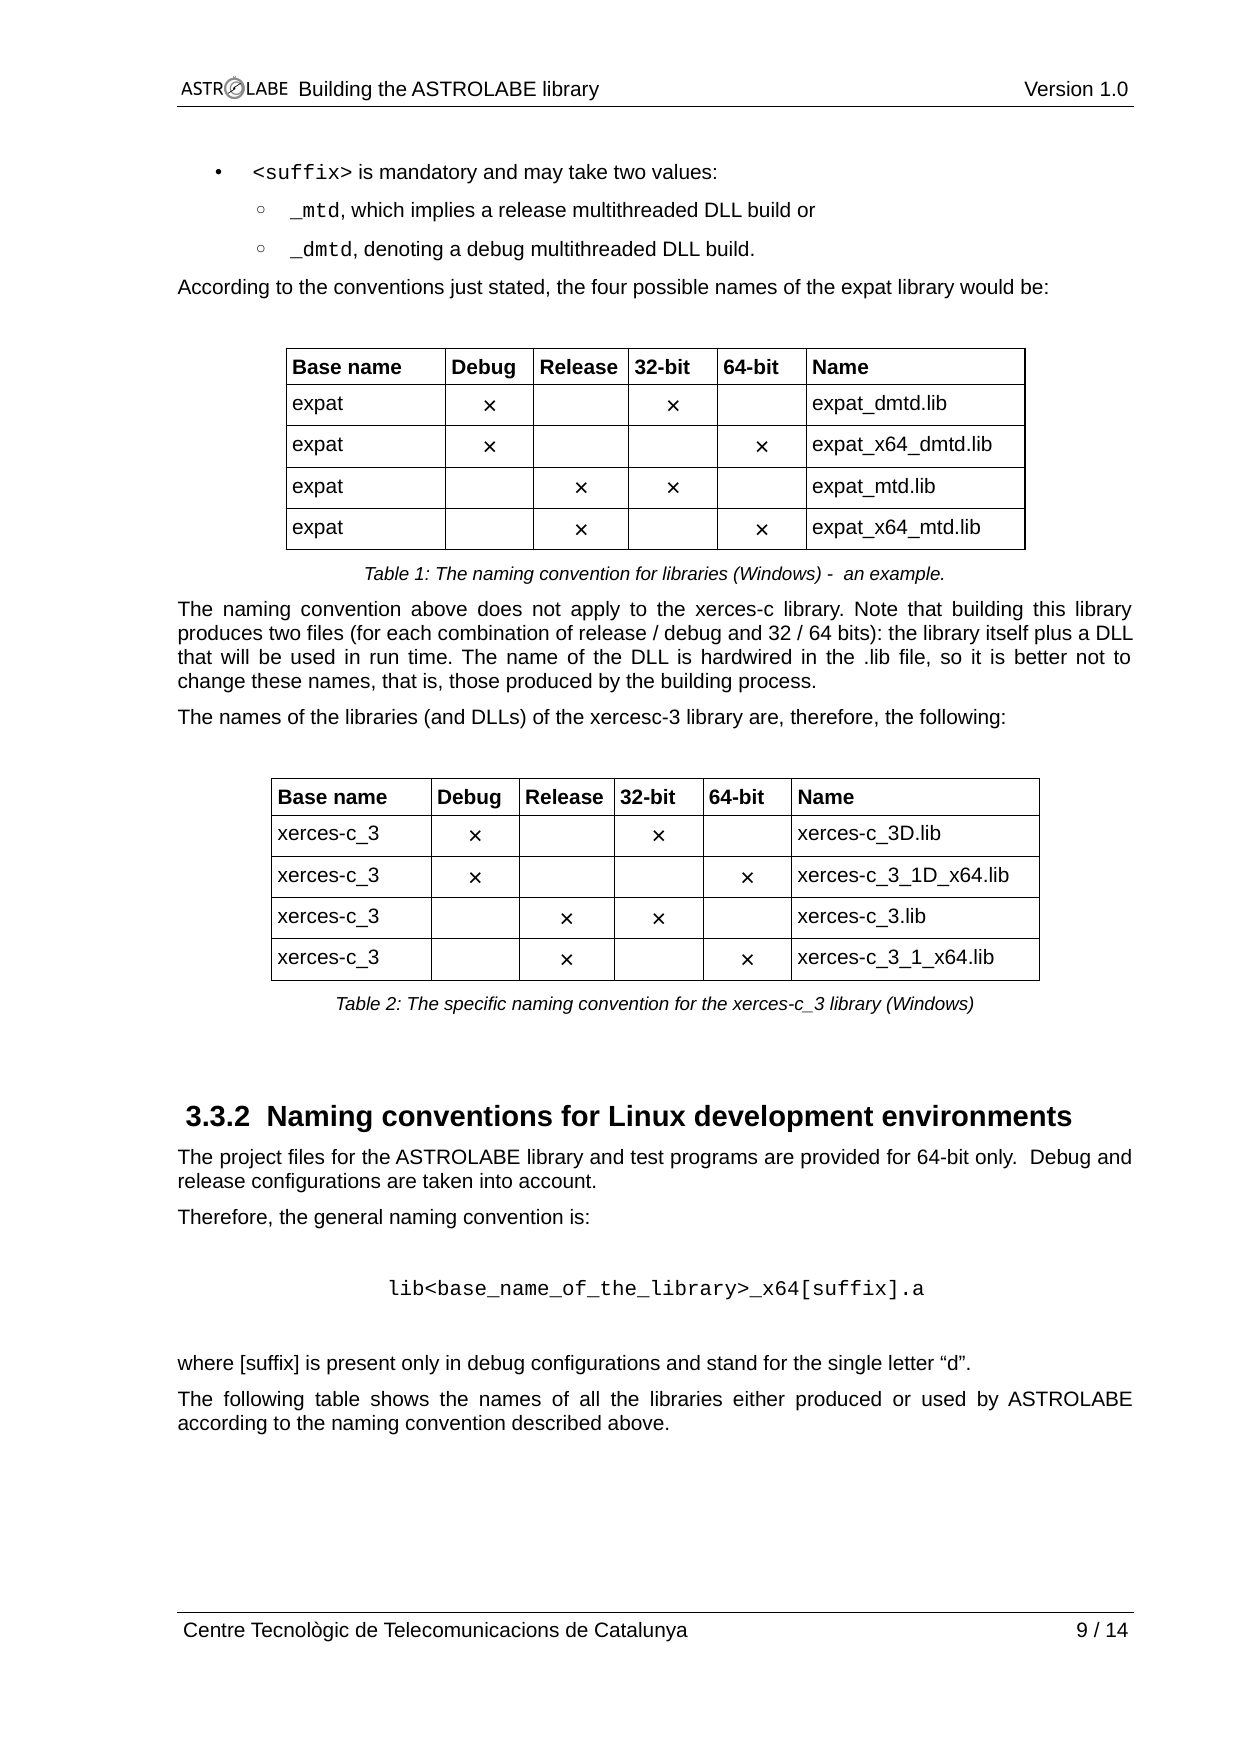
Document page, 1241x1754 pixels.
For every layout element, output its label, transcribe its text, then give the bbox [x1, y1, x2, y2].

table_cell expat [287, 426, 445, 467]
picture [181, 76, 288, 99]
table_cell expat [287, 509, 445, 549]
table_header 32-bit [615, 779, 703, 814]
table_header Base name [272, 779, 431, 814]
table_cell expat_dmtd.lib [807, 385, 1024, 425]
table_cell expat_mtd.lib [807, 468, 1024, 508]
text The following table shows the names of all the libraries either produced or used by ASTROLABE according to the naming convention described above. [177, 1387, 1134, 1435]
table_header Name [792, 779, 1039, 814]
table_cell [629, 426, 717, 467]
table_cell [446, 468, 533, 508]
table_cell × [446, 385, 533, 425]
table_cell xerces-c_3.lib [792, 898, 1039, 938]
table_cell expat_x64_dmtd.lib [807, 426, 1024, 467]
table_cell × [534, 509, 628, 549]
table_cell xerces-c_3_1_x64.lib [792, 939, 1039, 979]
table_cell xerces-c_3_1D_x64.lib [792, 857, 1039, 897]
table_cell [704, 816, 791, 856]
text The names of the libraries (and DLLs) of the xercesc-3 library are, therefore, the following: [177, 705, 1134, 729]
table_header Name [807, 349, 1024, 384]
table_cell × [718, 426, 806, 467]
table_cell [615, 857, 703, 897]
table_header Debug [446, 349, 533, 384]
table_cell [629, 509, 717, 549]
table_cell × [704, 857, 791, 897]
table_cell [520, 857, 614, 897]
table_cell xerces-c_3 [272, 939, 431, 979]
subtitle Naming conventions for Linux development environments [177, 1099, 1134, 1132]
table_cell [615, 939, 703, 979]
text According to the conventions just stated, the four possible names of the expat library would be: [177, 275, 1134, 299]
table_cell [718, 468, 806, 508]
text Table 1: The naming convention for libraries (Windows) - an example. [177, 563, 1134, 584]
table_cell × [432, 816, 519, 856]
table_cell [704, 898, 791, 938]
list <suffix> is mandatory and may take two values: [215, 160, 1134, 186]
list _dmtd, denoting a debug multithreaded DLL build. [252, 236, 1134, 262]
table_cell × [704, 939, 791, 979]
table_cell × [615, 816, 703, 856]
table_cell [432, 939, 519, 979]
text Therefore, the general naming convention is: [177, 1205, 1134, 1229]
table_cell × [432, 857, 519, 897]
table_cell xerces-c_3 [272, 816, 431, 856]
table_cell xerces-c_3 [272, 857, 431, 897]
table_cell × [446, 426, 533, 467]
list _mtd, which implies a release multithreaded DLL build or [252, 198, 1134, 224]
text where [suffix] is present only in debug configurations and stand for the single letter “d”. [177, 1350, 1134, 1374]
text Table 2: The specific naming convention for the xerces-c_3 library (Windows) [177, 993, 1134, 1014]
table_cell expat [287, 468, 445, 508]
table_cell [520, 816, 614, 856]
text The naming convention above does not apply to the xerces-c library. Note that building this library produces two files (for each combination of release / debug and 32 / 64 bits): the library itself plus a DLL that will be used in run time. The name of the DLL is hardwired in the .lib file, so it is better not to change these names, that is, those produced by the building process. [177, 597, 1134, 693]
table_cell [718, 385, 806, 425]
table_cell × [520, 939, 614, 979]
table_cell × [718, 509, 806, 549]
table_header 64-bit [704, 779, 791, 814]
table_cell expat [287, 385, 445, 425]
table_header Release [534, 349, 628, 384]
table_cell [432, 898, 519, 938]
table_header Debug [432, 779, 519, 814]
table_cell expat_x64_mtd.lib [807, 509, 1024, 549]
table_header Base name [287, 349, 445, 384]
table_header 32-bit [629, 349, 717, 384]
table_cell [534, 385, 628, 425]
table_cell × [629, 468, 717, 508]
text lib<base_name_of_the_library>_x64[suffix].a [177, 1278, 1134, 1302]
table_cell [446, 509, 533, 549]
table_cell × [615, 898, 703, 938]
table_cell xerces-c_3 [272, 898, 431, 938]
table_cell × [534, 468, 628, 508]
table_header Release [520, 779, 614, 814]
text The project files for the ASTROLABE library and test programs are provided for 64-bit only. Debug and release configurations are taken into account. [177, 1145, 1134, 1193]
table_cell [534, 426, 628, 467]
table_cell × [520, 898, 614, 938]
table_header 64-bit [718, 349, 806, 384]
table_cell × [629, 385, 717, 425]
table_cell xerces-c_3D.lib [792, 816, 1039, 856]
